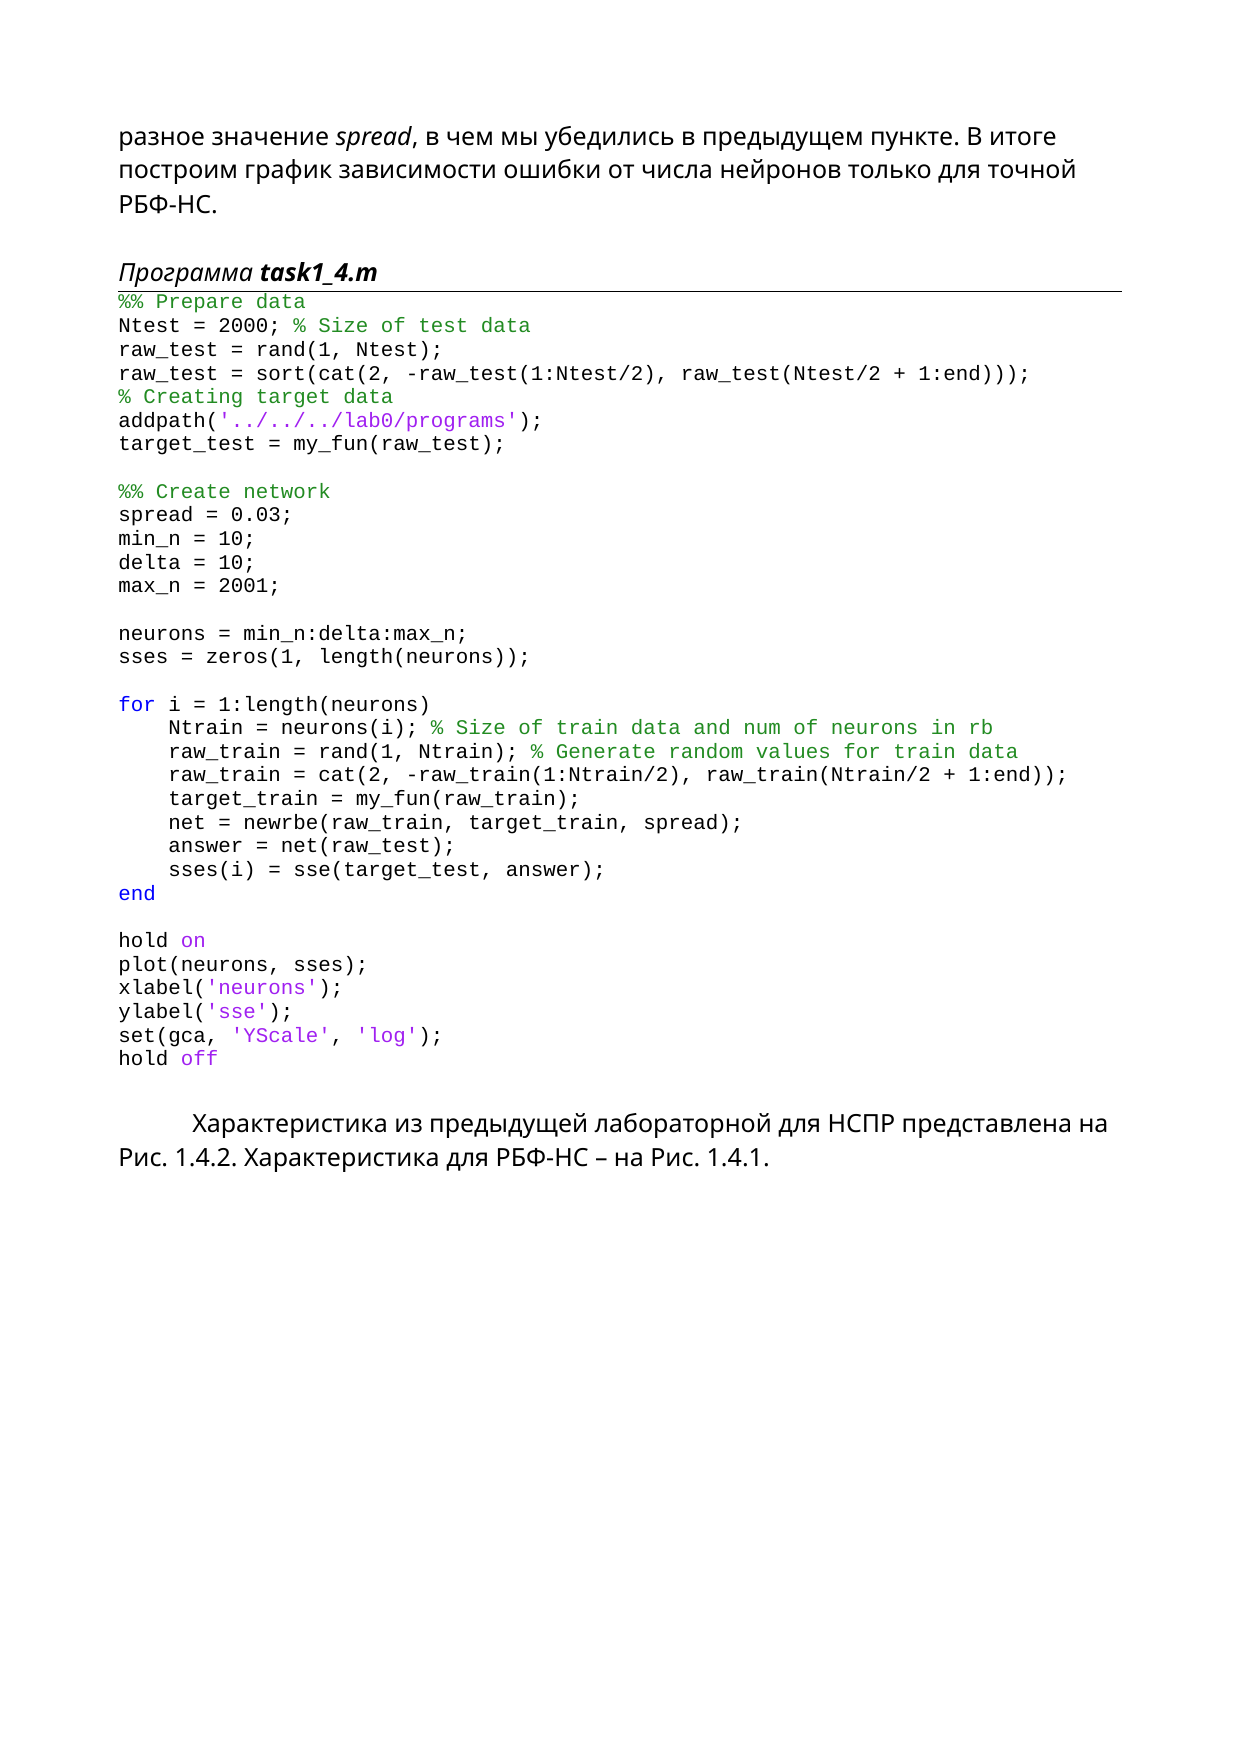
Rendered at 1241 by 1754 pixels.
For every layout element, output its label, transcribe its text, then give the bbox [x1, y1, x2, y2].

text answer = net(raw_test); [118, 835, 1122, 859]
text target_test = my_fun(raw_test); [118, 433, 1122, 457]
text net = newrbe(raw_train, target_train, spread); [118, 812, 1122, 835]
text set(gca, 'YScale', 'log'); [118, 1024, 1122, 1048]
text min_n = 10; [118, 528, 1122, 552]
text hold off [118, 1048, 1122, 1072]
text end [118, 883, 1122, 906]
text raw_test = rand(1, Ntest); [118, 339, 1122, 362]
text neurons = min_n:delta:max_n; [118, 623, 1122, 646]
text Ntest = 2000; % Size of test data [118, 315, 1122, 339]
text spread = 0.03; [118, 504, 1122, 528]
text plot(neurons, sses); [118, 954, 1122, 977]
text % Creating target data [118, 386, 1122, 410]
text for i = 1:length(neurons) [118, 693, 1122, 717]
text разное значение spread, в чем мы убедились в предыдущем пункте. В итоге построим график зависимости ошибки от числа нейронов только для точной РБФ-НС. [118, 118, 1122, 220]
text sses(i) = sse(target_test, answer); [118, 859, 1122, 883]
text raw_test = sort(cat(2, -raw_test(1:Ntest/2), raw_test(Ntest/2 + 1:end))); [118, 362, 1122, 386]
text Характеристика из предыдущей лабораторной для НСПР представлена на Рис. 1.4.2. Характеристика для РБФ-НС – на Рис. 1.4.1. [118, 1106, 1122, 1174]
text raw_train = rand(1, Ntrain); % Generate random values for train data [118, 741, 1122, 764]
text addpath('../../../lab0/programs'); [118, 410, 1122, 433]
text ylabel('sse'); [118, 1001, 1122, 1024]
text target_train = my_fun(raw_train); [118, 788, 1122, 812]
text max_n = 2001; [118, 575, 1122, 599]
text %% Prepare data [118, 292, 1122, 315]
text Программа task1_4.m [118, 254, 1122, 291]
text Ntrain = neurons(i); % Size of train data and num of neurons in rb [118, 717, 1122, 741]
text sses = zeros(1, length(neurons)); [118, 646, 1122, 670]
text xlabel('neurons'); [118, 977, 1122, 1001]
text %% Create network [118, 481, 1122, 504]
text hold on [118, 930, 1122, 954]
text raw_train = cat(2, -raw_train(1:Ntrain/2), raw_train(Ntrain/2 + 1:end)); [118, 764, 1122, 788]
text delta = 10; [118, 552, 1122, 575]
